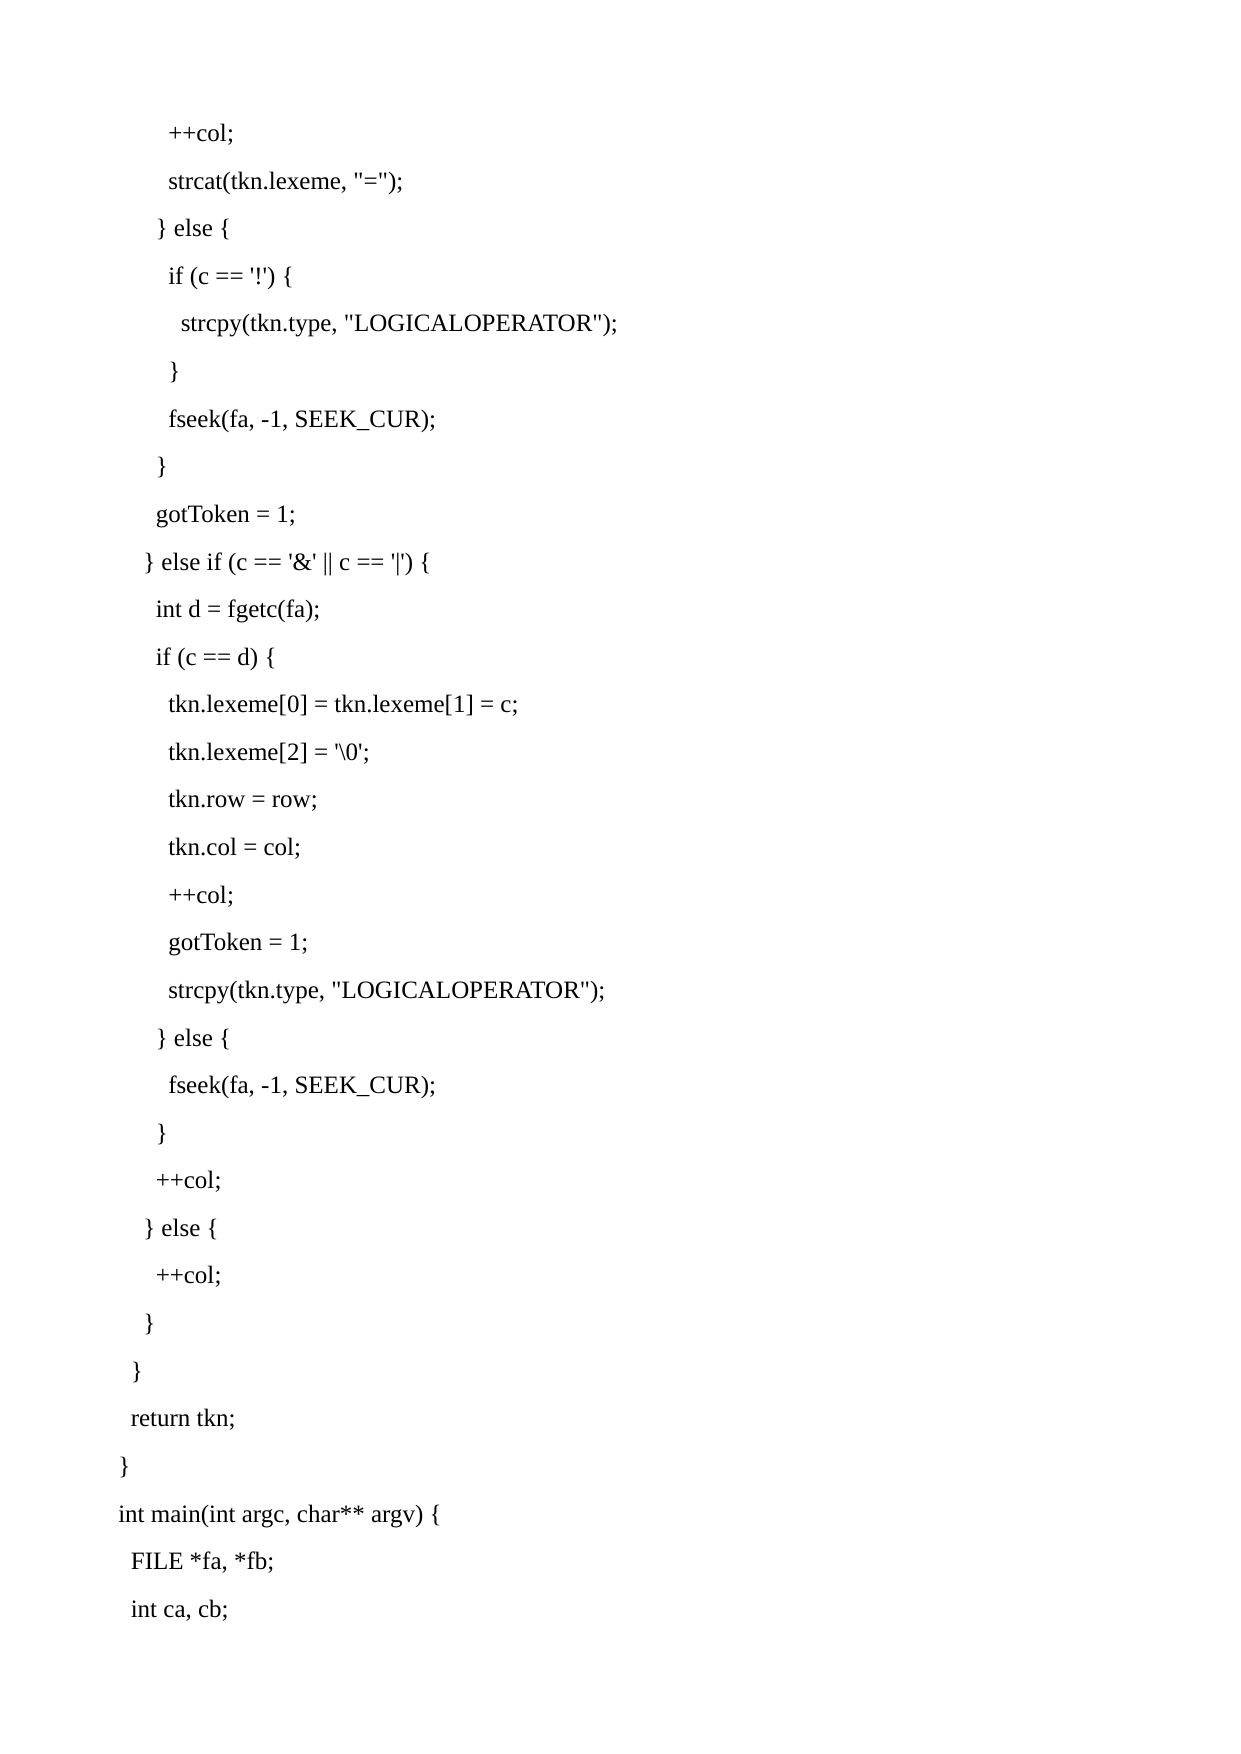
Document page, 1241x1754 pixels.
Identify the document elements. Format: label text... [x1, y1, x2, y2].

text } [118, 1118, 1122, 1147]
text fseek(fa, -1, SEEK_CUR); [118, 1070, 1122, 1099]
text } [118, 356, 1122, 385]
text tkn.lexeme[0] = tkn.lexeme[1] = c; [118, 689, 1122, 718]
text gotToken = 1; [118, 927, 1122, 956]
text int ca, cb; [118, 1594, 1122, 1623]
text tkn.row = row; [118, 784, 1122, 813]
text ++col; [118, 1165, 1122, 1194]
text } else { [118, 1213, 1122, 1242]
text if (c == '!') { [118, 261, 1122, 290]
text } [118, 1451, 1122, 1480]
text } else if (c == '&' || c == '|') { [118, 547, 1122, 575]
text return tkn; [118, 1403, 1122, 1432]
text strcat(tkn.lexeme, "="); [118, 166, 1122, 194]
text } [118, 451, 1122, 480]
text } [118, 1308, 1122, 1337]
text gotToken = 1; [118, 499, 1122, 528]
text } else { [118, 213, 1122, 242]
text int main(int argc, char** argv) { [118, 1499, 1122, 1527]
text if (c == d) { [118, 642, 1122, 671]
text strcpy(tkn.type, "LOGICALOPERATOR"); [118, 975, 1122, 1004]
text ++col; [118, 1261, 1122, 1289]
text fseek(fa, -1, SEEK_CUR); [118, 404, 1122, 432]
text tkn.col = col; [118, 832, 1122, 861]
text tkn.lexeme[2] = '\0'; [118, 737, 1122, 766]
text } [118, 1356, 1122, 1384]
text ++col; [118, 880, 1122, 908]
text FILE *fa, *fb; [118, 1546, 1122, 1575]
text int d = fgetc(fa); [118, 594, 1122, 623]
text ++col; [118, 118, 1122, 147]
text } else { [118, 1023, 1122, 1051]
text strcpy(tkn.type, "LOGICALOPERATOR"); [118, 308, 1122, 337]
